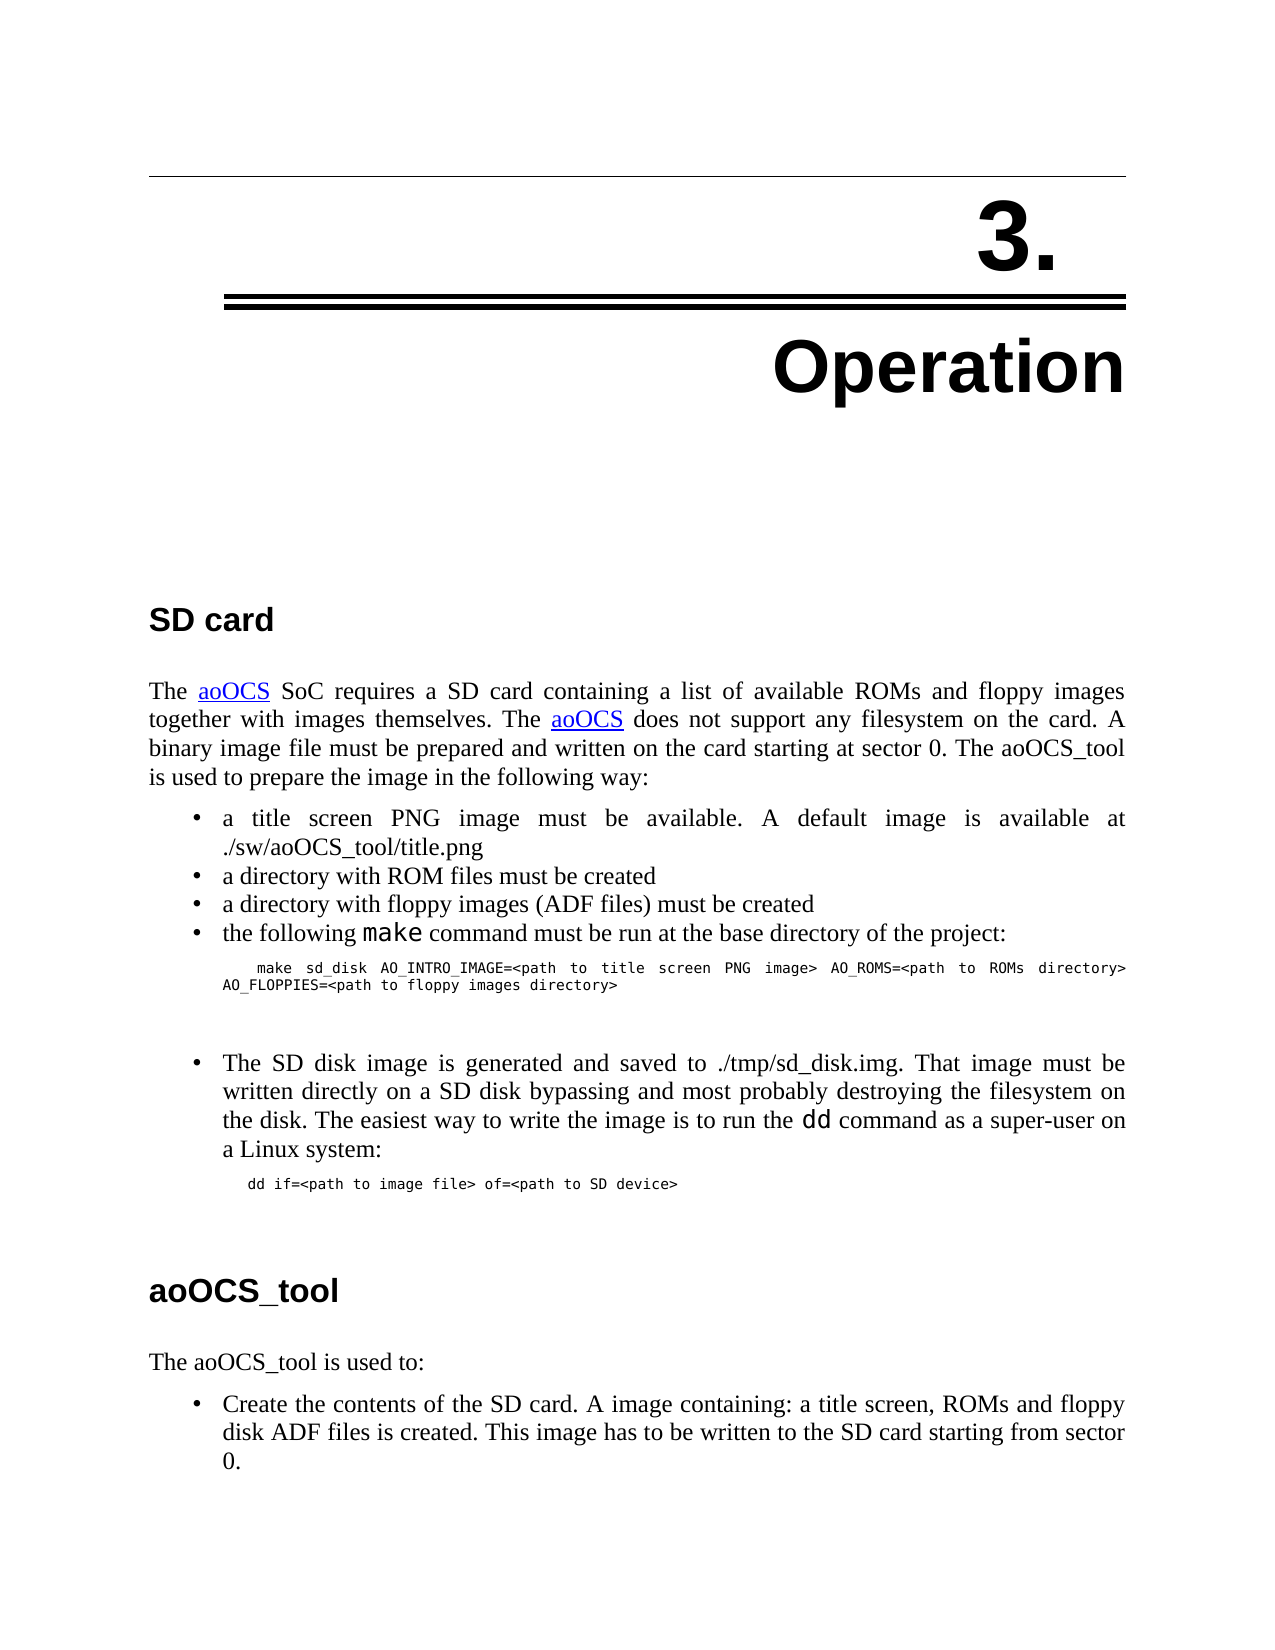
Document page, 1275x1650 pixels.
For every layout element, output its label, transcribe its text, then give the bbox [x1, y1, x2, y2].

list dd if=<path to image file> of=<path to SD device> [193, 1176, 1126, 1193]
list a directory with ROM files must be created [193, 861, 1126, 889]
text The aoOCS_tool is used to: [148, 1347, 1126, 1376]
list the following make command must be run at the base directory of the project: [193, 918, 1126, 947]
subtitle aoOCS_tool [148, 1271, 1126, 1310]
list a directory with floppy images (ADF files) must be created [193, 889, 1126, 918]
text The aoOCS SoC requires a SD card containing a list of available ROMs and floppy images together with images themselves. The aoOCS does not support any filesystem on the card. A binary image file must be prepared and written on the card starting at sector 0. The aoOCS_tool is used to prepare the image in the following way: [148, 676, 1126, 791]
list The SD disk image is generated and saved to ./tmp/sd_disk.img. That image must be written directly on a SD disk bypassing and most probably destroying the filesystem on the disk. The easiest way to write the image is to run the dd command as a super-user on a Linux system: [193, 1048, 1126, 1163]
subtitle SD card [148, 600, 1126, 638]
list a title screen PNG image must be available. A default image is available at ./sw/aoOCS_tool/title.png [193, 803, 1126, 861]
list Create the contents of the SD card. A image containing: a title screen, ROMs and floppy disk ADF files is created. This image has to be written to the SD card starting from sector 0. [193, 1389, 1126, 1475]
list make sd_disk AO_INTRO_IMAGE=<path to title screen PNG image> AO_ROMS=<path to ROMs directory> AO_FLOPPIES=<path to floppy images directory> [193, 960, 1126, 994]
subtitle Operation [148, 322, 1126, 408]
